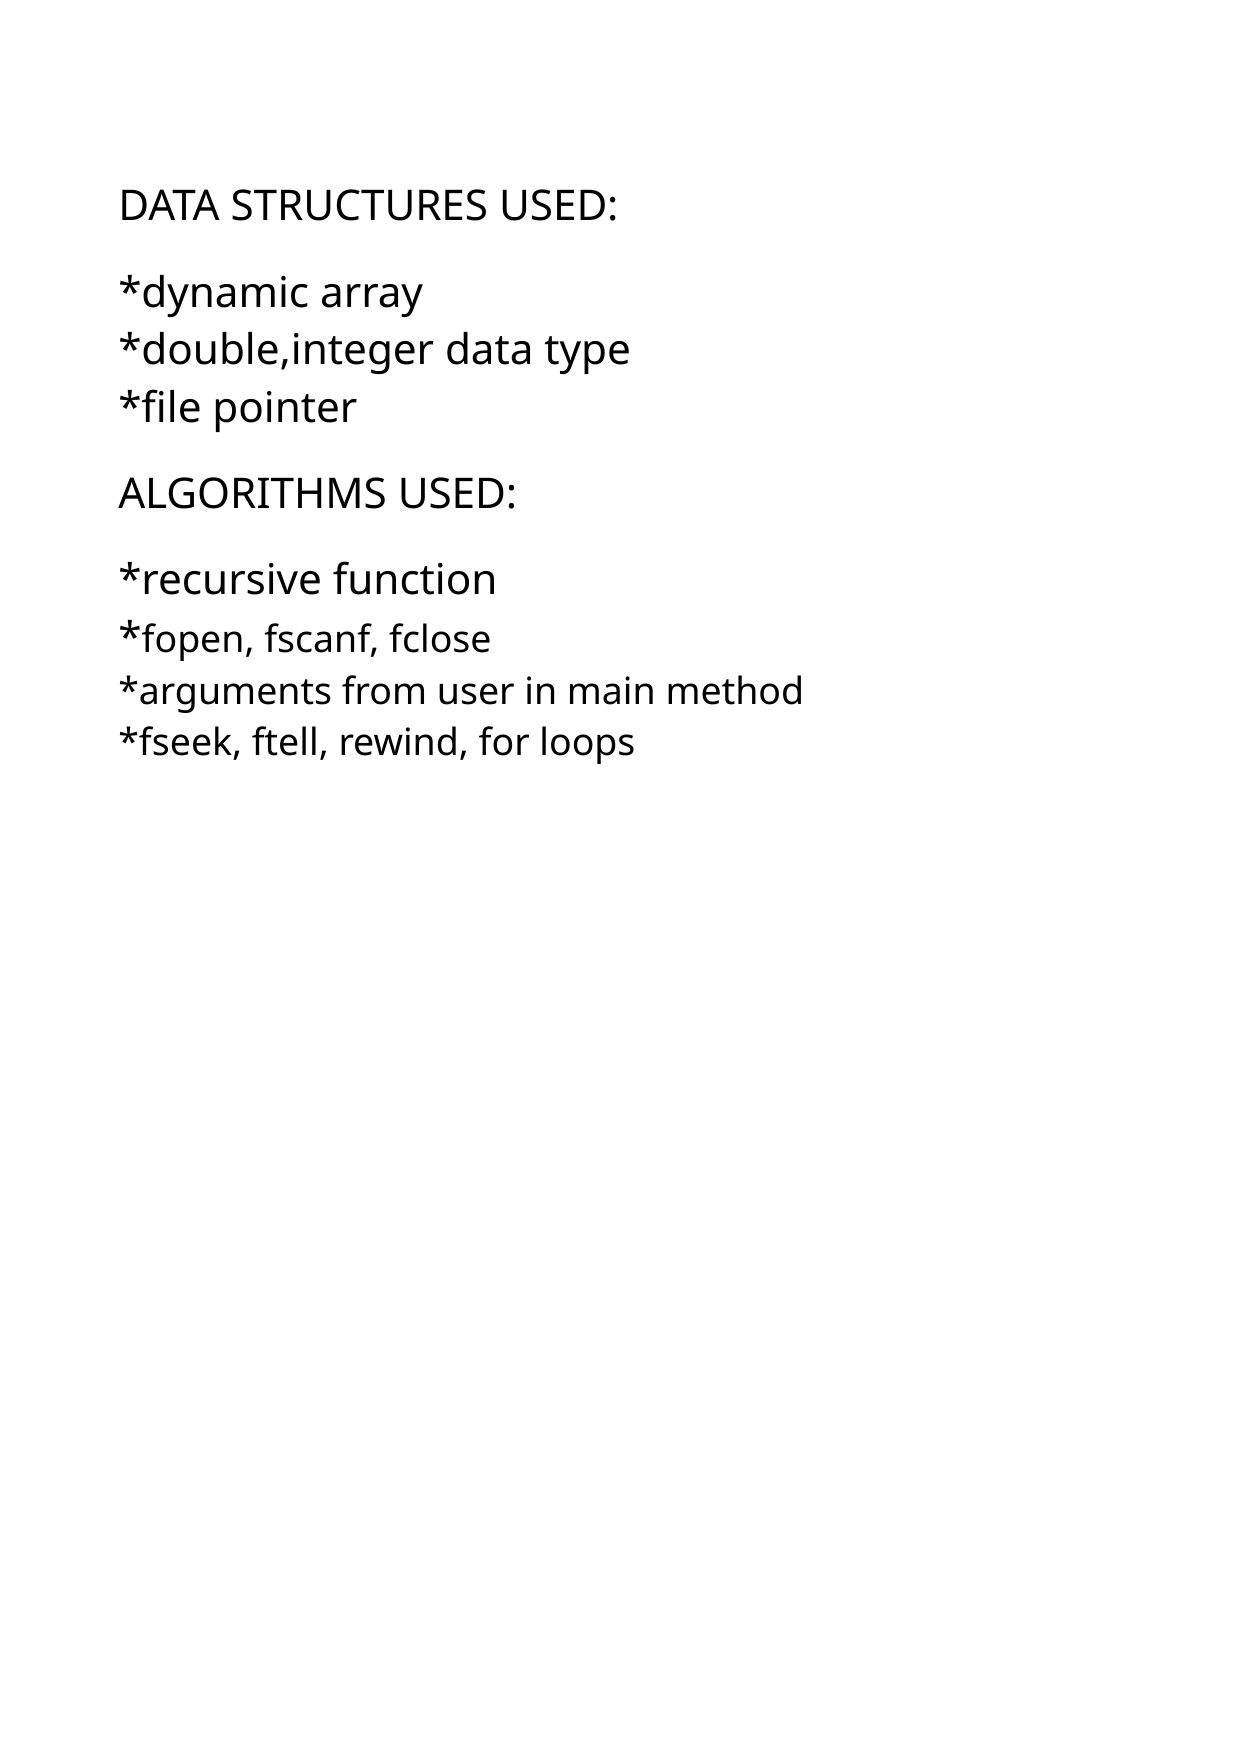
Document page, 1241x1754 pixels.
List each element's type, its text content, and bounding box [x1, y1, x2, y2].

text *fseek, ftell, rewind, for loops [118, 715, 1122, 766]
text *dynamic array [118, 262, 1122, 319]
text *arguments from user in main method [118, 664, 1122, 715]
text *double,integer data type [118, 319, 1122, 377]
text DATA STRUCTURES USED: [118, 176, 1122, 233]
text *fopen, fscanf, fclose [118, 607, 1122, 664]
text *file pointer [118, 377, 1122, 434]
text ALGORITHMS USED: [118, 463, 1122, 521]
text *recursive function [118, 549, 1122, 607]
